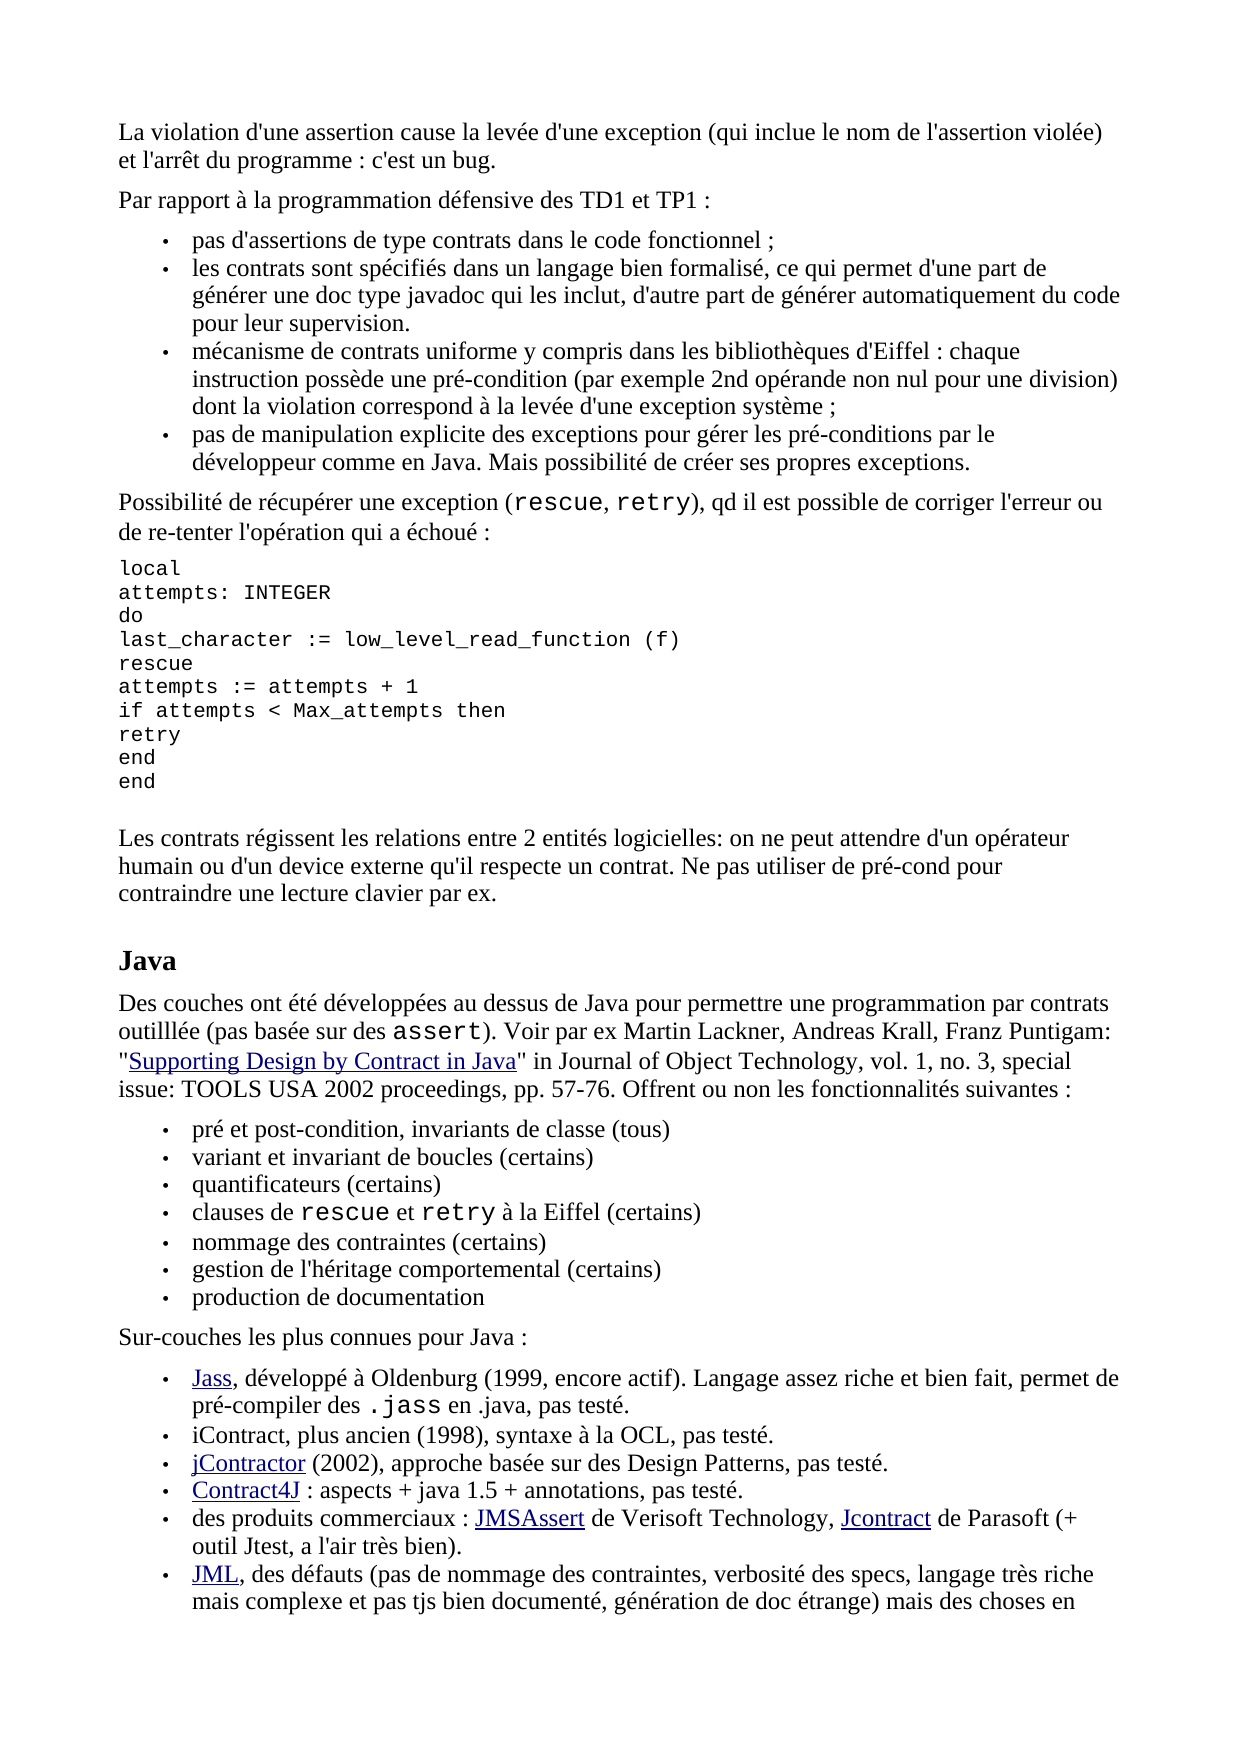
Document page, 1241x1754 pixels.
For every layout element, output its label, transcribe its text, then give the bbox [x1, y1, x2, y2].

list des produits commerciaux : JMSAssert de Verisoft Technology, Jcontract de Parasoft (+ outil Jtest, a l'air très bien). [162, 1504, 1122, 1560]
list Contract4J : aspects + java 1.5 + annotations, pas testé. [162, 1477, 1122, 1504]
list clauses de rescue et retry à la Eiffel (certains) [162, 1198, 1122, 1228]
text local [118, 558, 1122, 582]
text if attempts < Max_attempts then [118, 700, 1122, 724]
list pas de manipulation explicite des exceptions pour gérer les pré-conditions par le développeur comme en Java. Mais possibilité de créer ses propres exceptions. [162, 420, 1122, 476]
list production de documentation [162, 1283, 1122, 1311]
text Les contrats régissent les relations entre 2 entités logicielles: on ne peut attendre d'un opérateur humain ou d'un device externe qu'il respecte un contrat. Ne pas utiliser de pré-cond pour contraindre une lecture clavier par ex. [118, 824, 1122, 907]
list jContractor (2002), approche basée sur des Design Patterns, pas testé. [162, 1449, 1122, 1477]
list nommage des contraintes (certains) [162, 1228, 1122, 1256]
text Des couches ont été développées au dessus de Java pour permettre une programmation par contrats outilllée (pas basée sur des assert). Voir par ex Martin Lackner, Andreas Krall, Franz Puntigam: "Supporting Design by Contract in Java" in Journal of Object Technology, vol. 1, no. 3, special issue: TOOLS USA 2002 proceedings, pp. 57-76. Offrent ou non les fonctionnalités suivantes : [118, 989, 1122, 1102]
list gestion de l'héritage comportemental (certains) [162, 1256, 1122, 1283]
list JML, des défauts (pas de nommage des contraintes, verbosité des specs, langage très riche mais complexe et pas tjs bien documenté, génération de doc étrange) mais des choses en [162, 1560, 1122, 1615]
list iContract, plus ancien (1998), syntaxe à la OCL, pas testé. [162, 1421, 1122, 1449]
list pré et post-condition, invariants de classe (tous) [162, 1115, 1122, 1143]
text rescue [118, 653, 1122, 676]
text La violation d'une assertion cause la levée d'une exception (qui inclue le nom de l'assertion violée) et l'arrêt du programme : c'est un bug. [118, 118, 1122, 173]
text end [118, 747, 1122, 771]
text attempts := attempts + 1 [118, 676, 1122, 700]
text Possibilité de récupérer une exception (rescue, retry), qd il est possible de corriger l'erreur ou de re-tenter l'opération qui a échoué : [118, 488, 1122, 546]
list Jass, développé à Oldenburg (1999, encore actif). Langage assez riche et bien fait, permet de pré-compiler des .jass en .java, pas testé. [162, 1364, 1122, 1421]
list quantificateurs (certains) [162, 1170, 1122, 1198]
text do [118, 605, 1122, 629]
text Sur-couches les plus connues pour Java : [118, 1323, 1122, 1351]
list les contrats sont spécifiés dans un langage bien formalisé, ce qui permet d'une part de générer une doc type javadoc qui les inclut, d'autre part de générer automatiquement du code pour leur supervision. [162, 254, 1122, 337]
text Par rapport à la programmation défensive des TD1 et TP1 : [118, 186, 1122, 214]
text retry [118, 724, 1122, 747]
list mécanisme de contrats uniforme y compris dans les bibliothèques d'Eiffel : chaque instruction possède une pré-condition (par exemple 2nd opérande non nul pour une division) dont la violation correspond à la levée d'une exception système ; [162, 337, 1122, 420]
subtitle Java [118, 945, 1122, 977]
text last_character := low_level_read_function (f) [118, 629, 1122, 653]
text attempts: INTEGER [118, 582, 1122, 605]
text end [118, 771, 1122, 794]
list variant et invariant de boucles (certains) [162, 1143, 1122, 1170]
list pas d'assertions de type contrats dans le code fonctionnel ; [162, 226, 1122, 254]
